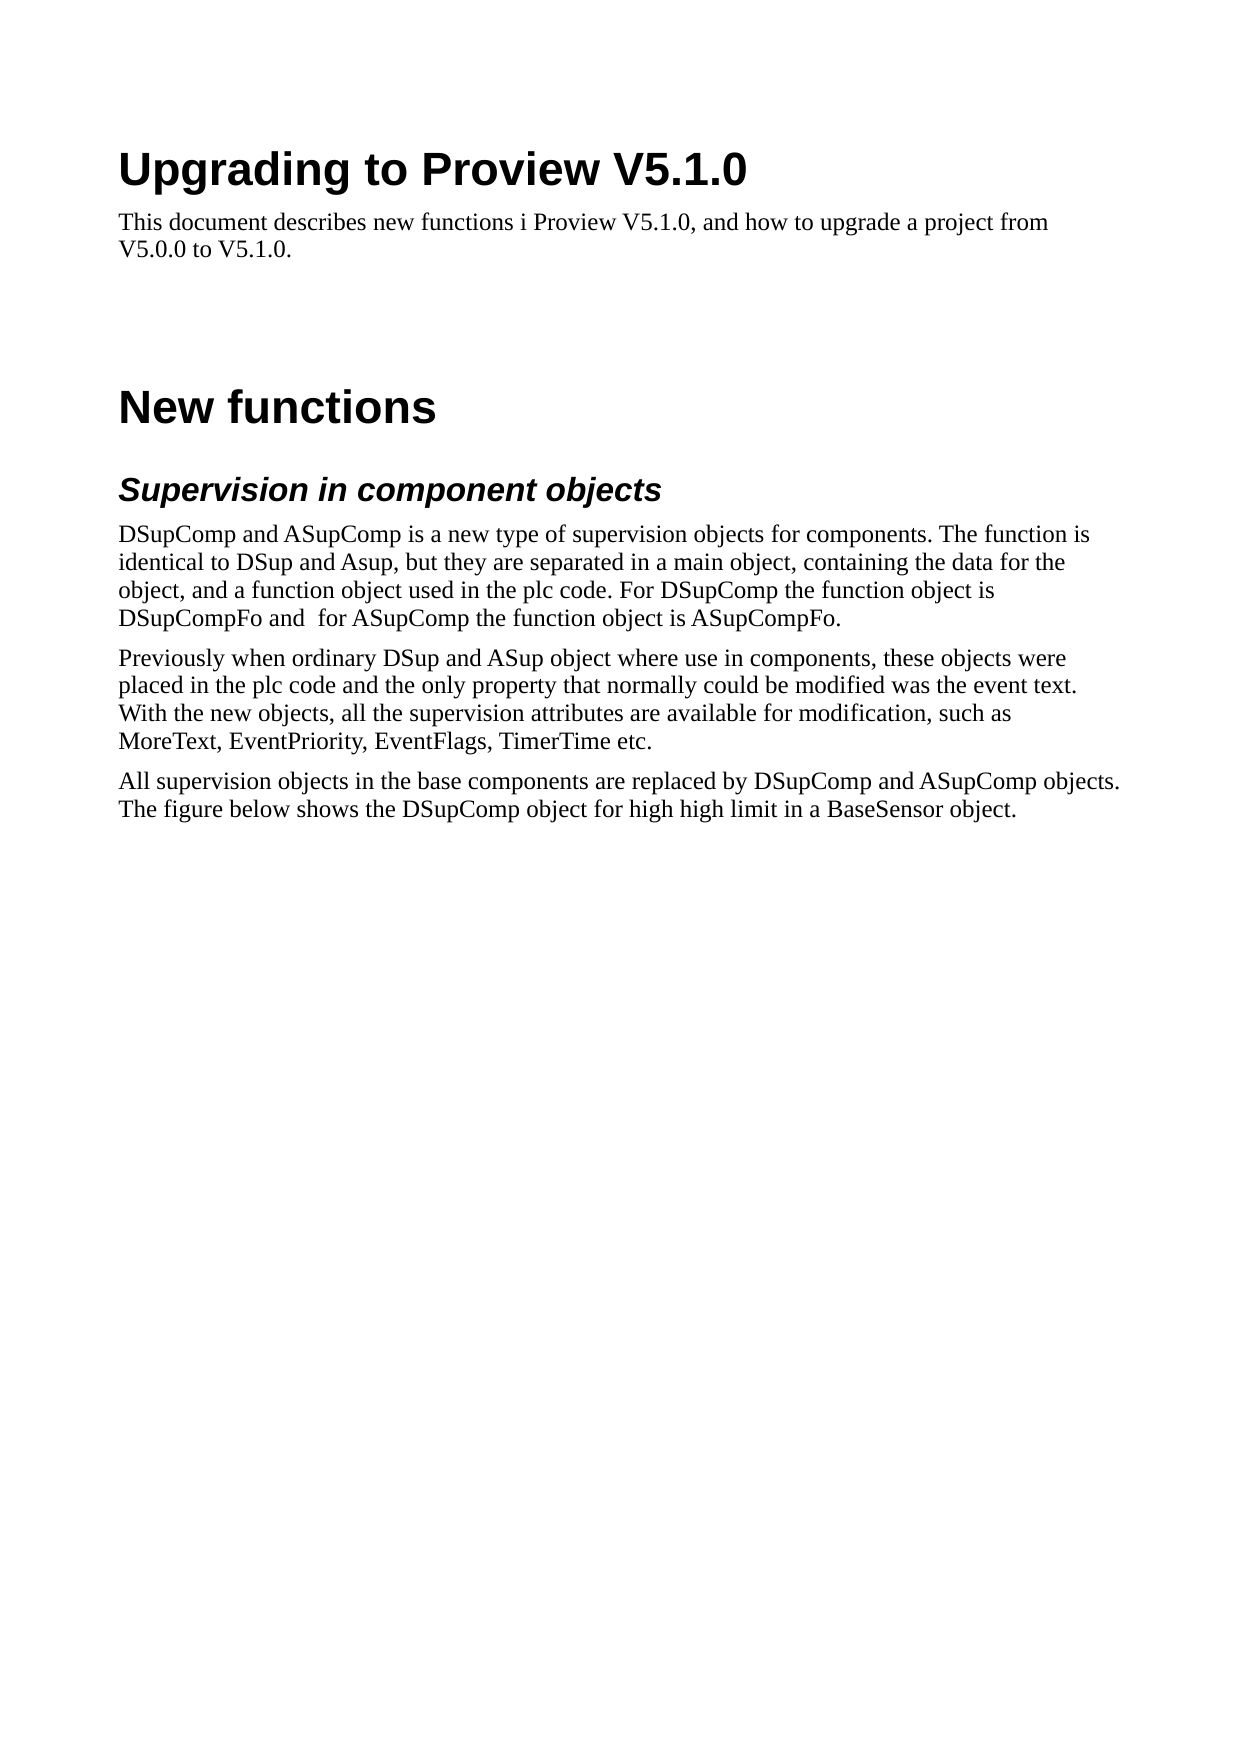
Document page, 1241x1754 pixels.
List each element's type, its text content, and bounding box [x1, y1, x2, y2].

text All supervision objects in the base components are replaced by DSupComp and ASupComp objects. The figure below shows the DSupComp object for high high limit in a BaseSensor object. [118, 767, 1122, 823]
subtitle New functions [118, 381, 1122, 433]
text This document describes new functions i Proview V5.1.0, and how to upgrade a project from V5.0.0 to V5.1.0. [118, 208, 1122, 263]
text Previously when ordinary DSup and ASup object where use in components, these objects were placed in the plc code and the only property that normally could be modified was the event text. With the new objects, all the supervision attributes are available for modification, such as MoreText, EventPriority, EventFlags, TimerTime etc. [118, 644, 1122, 755]
subtitle Supervision in component objects [118, 471, 1122, 508]
subtitle Upgrading to Proview V5.1.0 [118, 143, 1122, 195]
text DSupComp and ASupComp is a new type of supervision objects for components. The function is identical to DSup and Asup, but they are separated in a main object, containing the data for the object, and a function object used in the plc code. For DSupComp the function object is DSupCompFo and for ASupComp the function object is ASupCompFo. [118, 521, 1122, 631]
